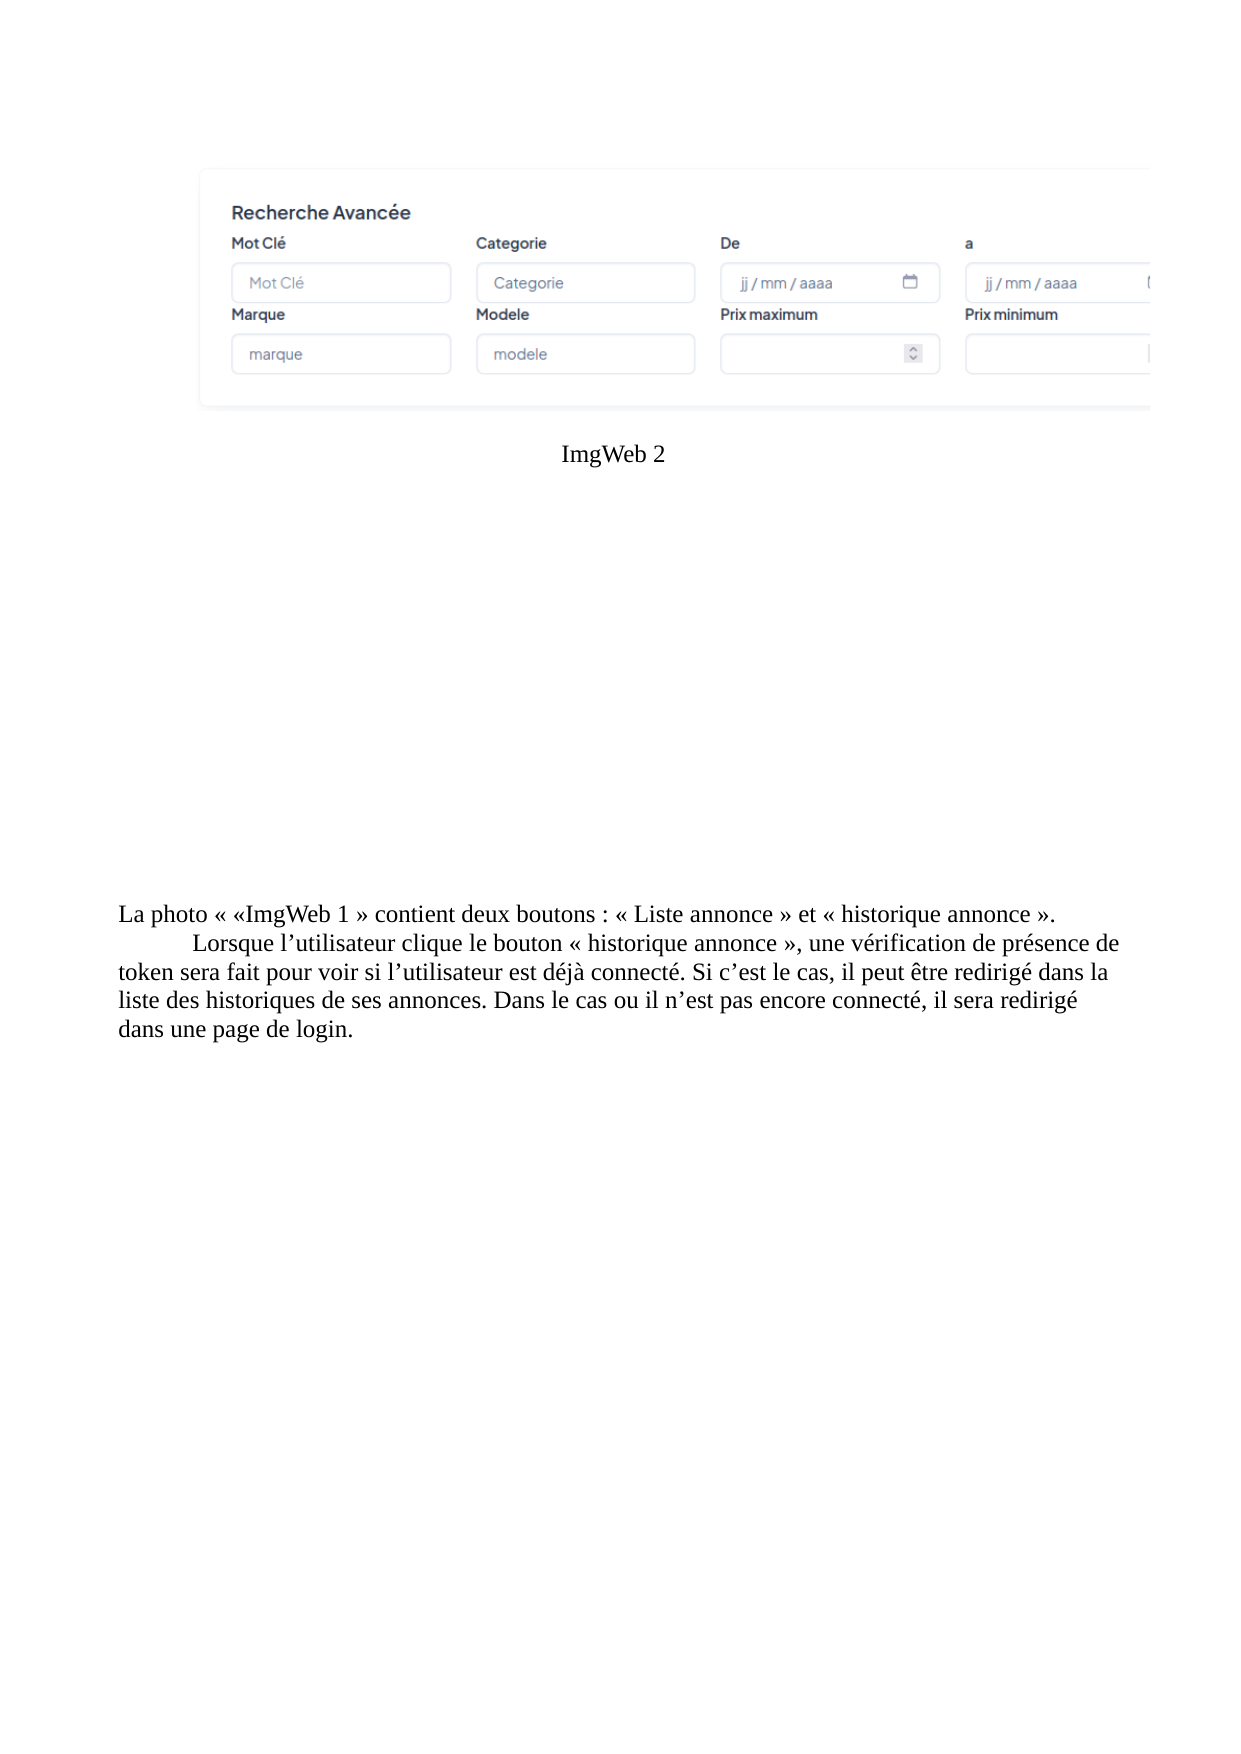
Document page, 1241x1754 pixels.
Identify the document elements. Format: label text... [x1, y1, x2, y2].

text Lorsque l’utilisateur clique le bouton « historique annonce », une vérification de présence de token sera fait pour voir si l’utilisateur est déjà connecté. Si c’est le cas, il peut être redirigé dans la liste des historiques de ses annonces. Dans le cas ou il n’est pas encore connecté, il sera redirigé dans une page de login. [118, 928, 1122, 1043]
text ImgWeb 2 [118, 439, 1122, 468]
picture [196, 164, 1151, 411]
text La photo « «ImgWeb 1 » contient deux boutons : « Liste annonce » et « historique annonce ». [118, 899, 1122, 928]
